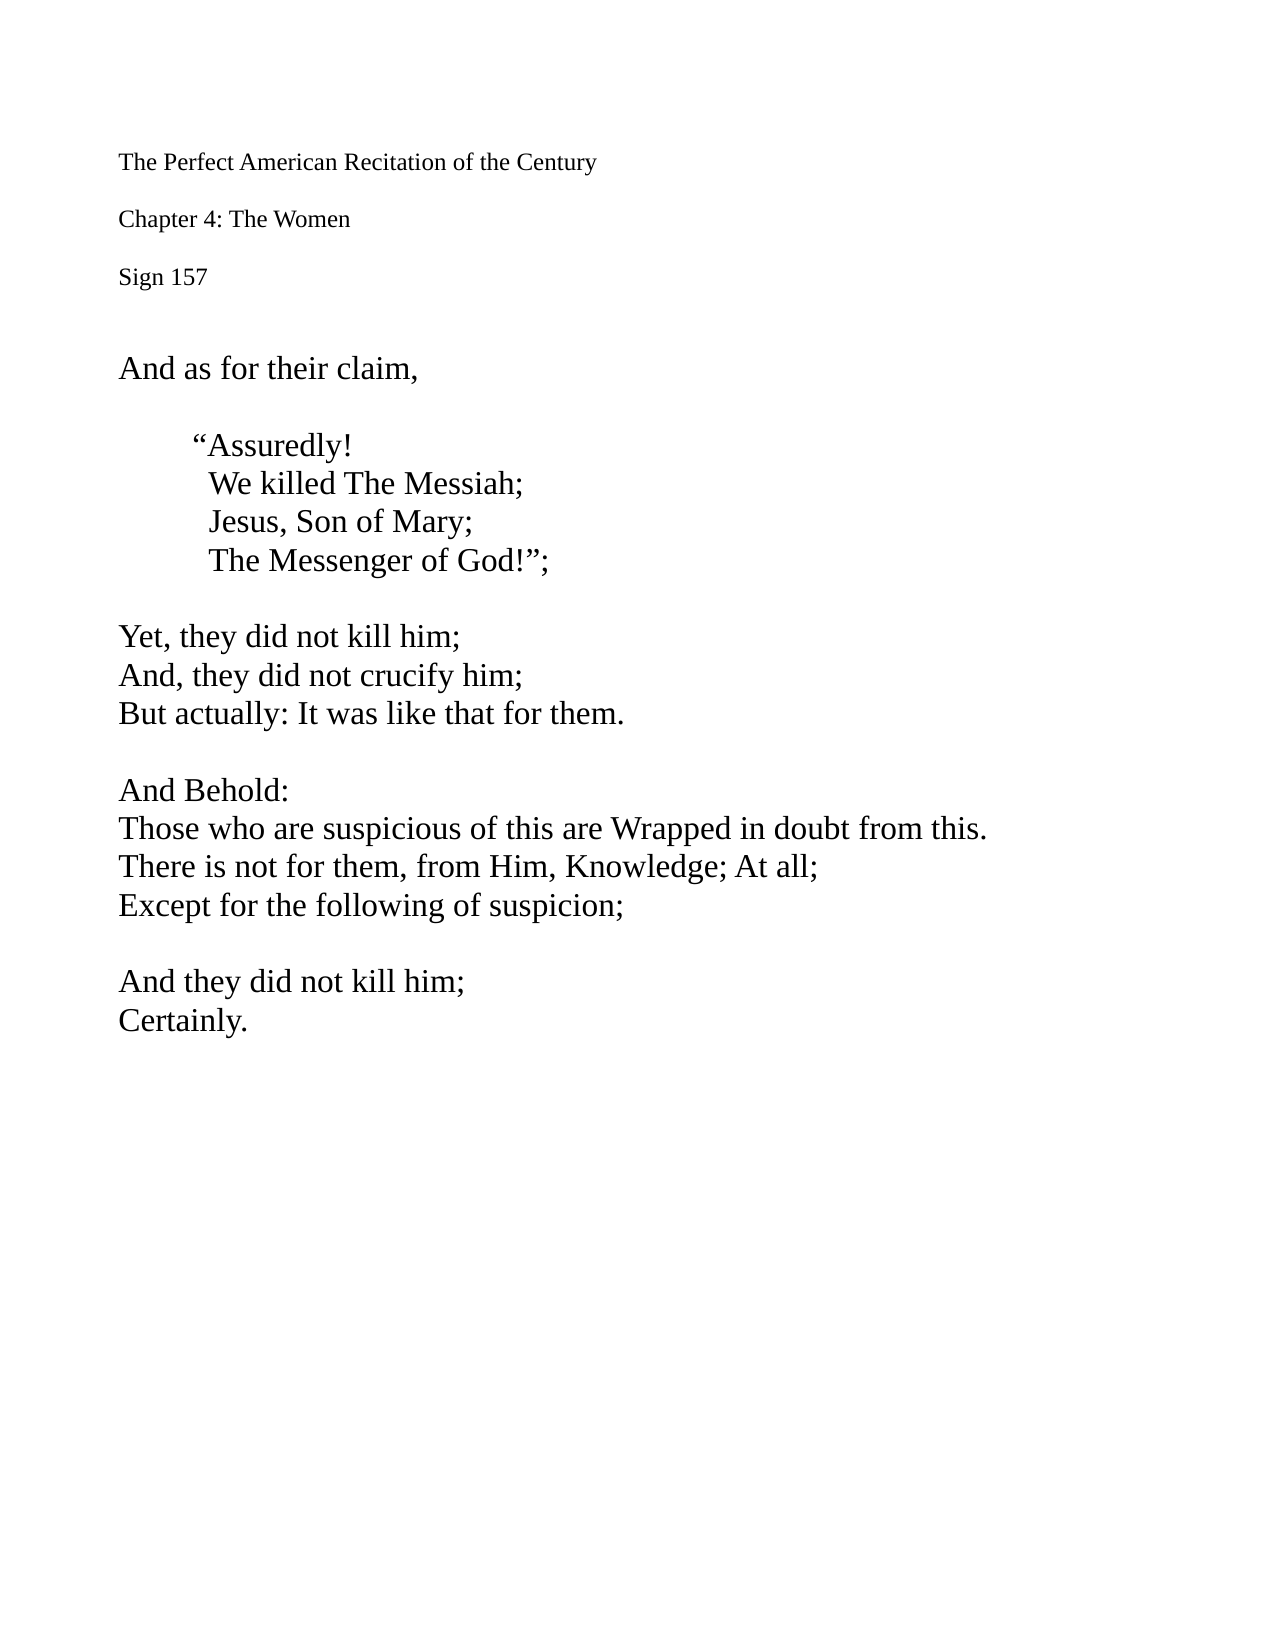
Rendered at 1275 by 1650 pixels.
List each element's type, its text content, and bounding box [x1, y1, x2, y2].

text Sign 157 [118, 262, 1157, 291]
text “Assuredly! [118, 425, 1157, 463]
text Certainly. [118, 1000, 1157, 1038]
text Yet, they did not kill him; [118, 616, 1157, 655]
text Jesus, Son of Mary; [118, 501, 1157, 540]
text And, they did not crucify him; [118, 655, 1157, 693]
text We killed The Messiah; [118, 463, 1157, 501]
text And as for their claim, [118, 348, 1157, 386]
text There is not for them, from Him, Knowledge; At all; [118, 846, 1157, 885]
text The Perfect American Recitation of the Century [118, 147, 1157, 176]
text But actually: It was like that for them. [118, 693, 1157, 731]
text The Messenger of God!”; [118, 540, 1157, 578]
text Chapter 4: The Women [118, 204, 1157, 233]
text Except for the following of suspicion; [118, 885, 1157, 923]
text Those who are suspicious of this are Wrapped in doubt from this. [118, 808, 1157, 846]
text And they did not kill him; [118, 961, 1157, 1000]
text And Behold: [118, 770, 1157, 808]
